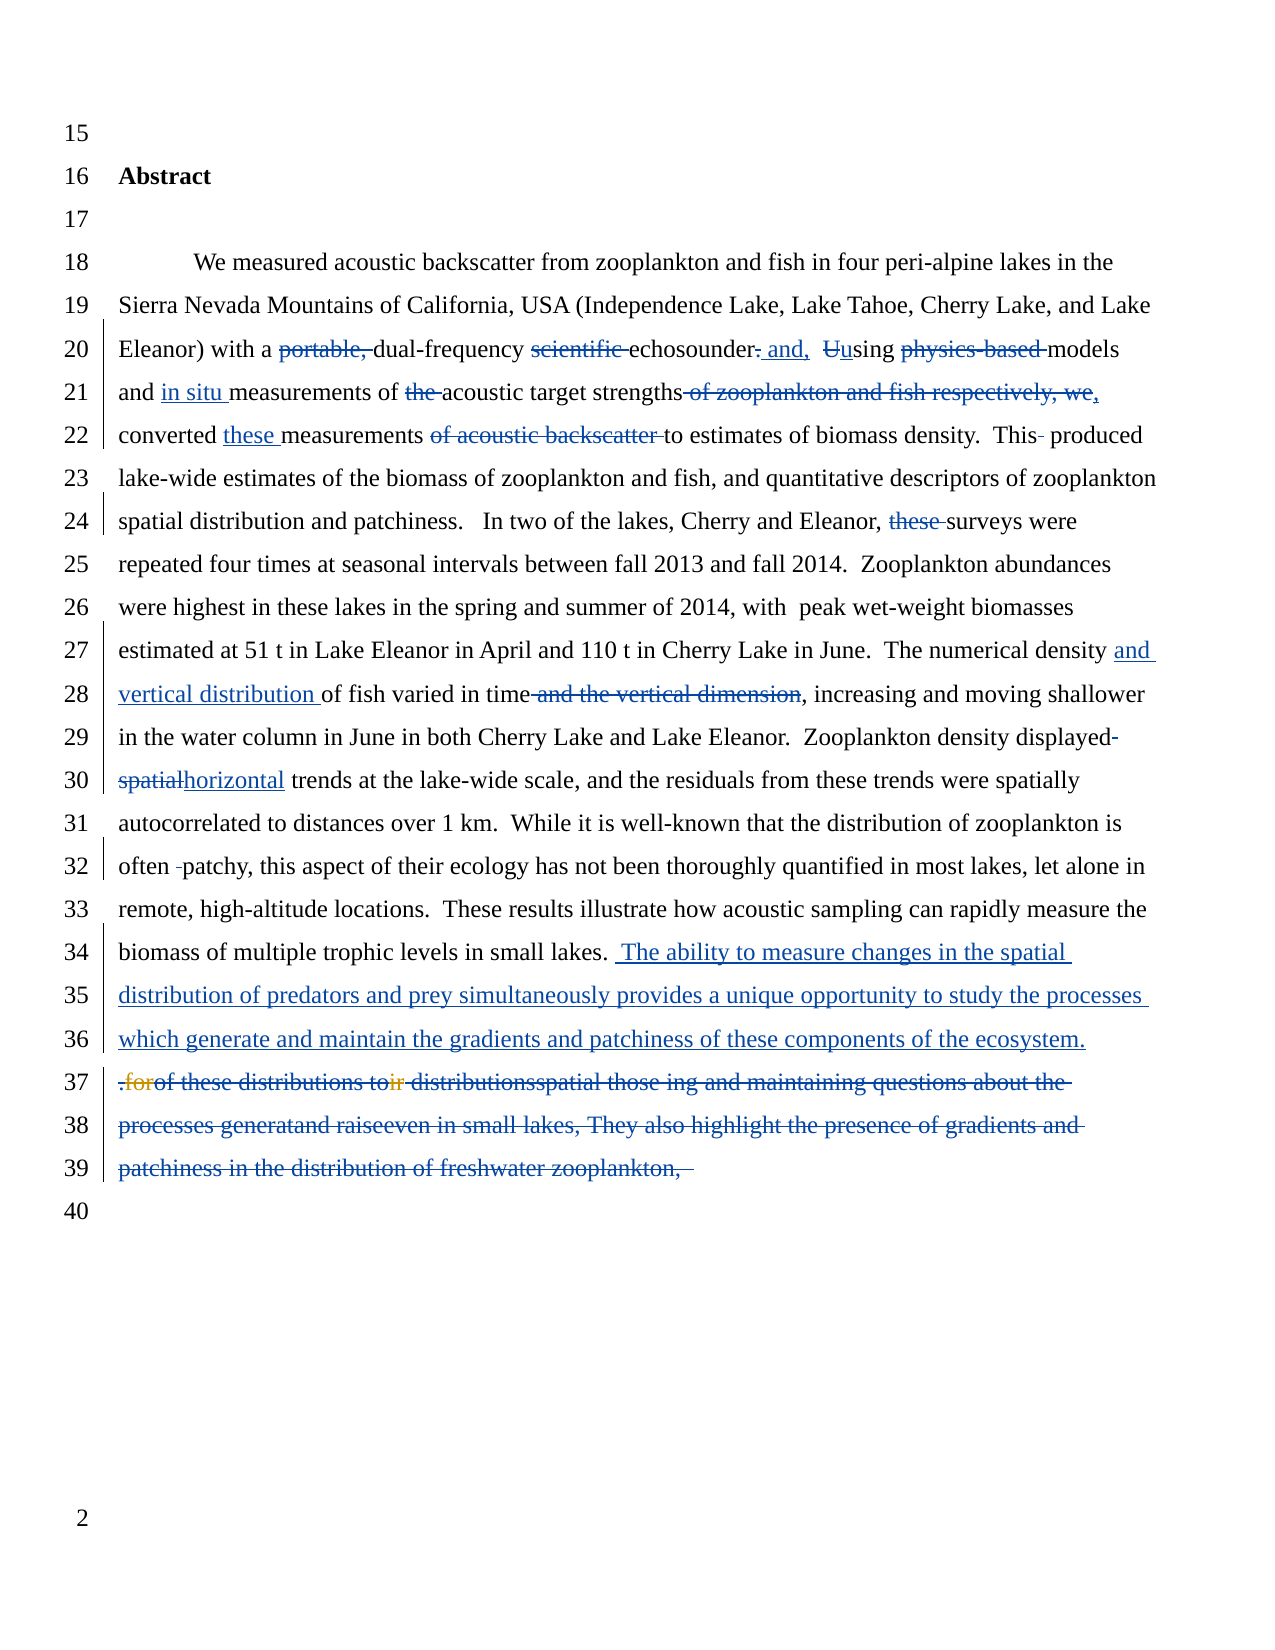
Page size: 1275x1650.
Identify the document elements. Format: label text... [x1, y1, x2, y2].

text Abstract [118, 161, 1157, 190]
text We measured acoustic backscatter from zooplankton and fish in four peri-alpine lakes in the Sierra Nevada Mountains of California, USA (Independence Lake, Lake Tahoe, Cherry Lake, and Lake Eleanor) with a dual-frequency echosounder and, using models and in situ measurements of acoustic target strengths, converted these measurements to estimates of biomass density. This produced lake-wide estimates of the biomass of zooplankton and fish, and quantitative descriptors of zooplankton spatial distribution and patchiness. In two of the lakes, Cherry and Eleanor, surveys were repeated four times at seasonal intervals between fall 2013 and fall 2014. Zooplankton abundances were highest in these lakes in the spring and summer of 2014, with peak wet-weight biomasses estimated at 51 t in Lake Eleanor in April and 110 t in Cherry Lake in June. The numerical density and vertical distribution of fish varied in time, increasing and moving shallower in the water column in June in both Cherry Lake and Lake Eleanor. Zooplankton density displayed horizontal trends at the lake-wide scale, and the residuals from these trends were spatially autocorrelated to distances over 1 km. While it is well-known that the distribution of zooplankton is often patchy, this aspect of their ecology has not been thoroughly quantified in most lakes, let alone in remote, high-altitude locations. These results illustrate how acoustic sampling can rapidly measure the biomass of multiple trophic levels in small lakes. The ability to measure changes in the spatial distribution of predators and prey simultaneously provides a unique opportunity to study the processes which generate and maintain the gradients and patchiness of these components of the ecosystem. [118, 247, 1157, 1052]
